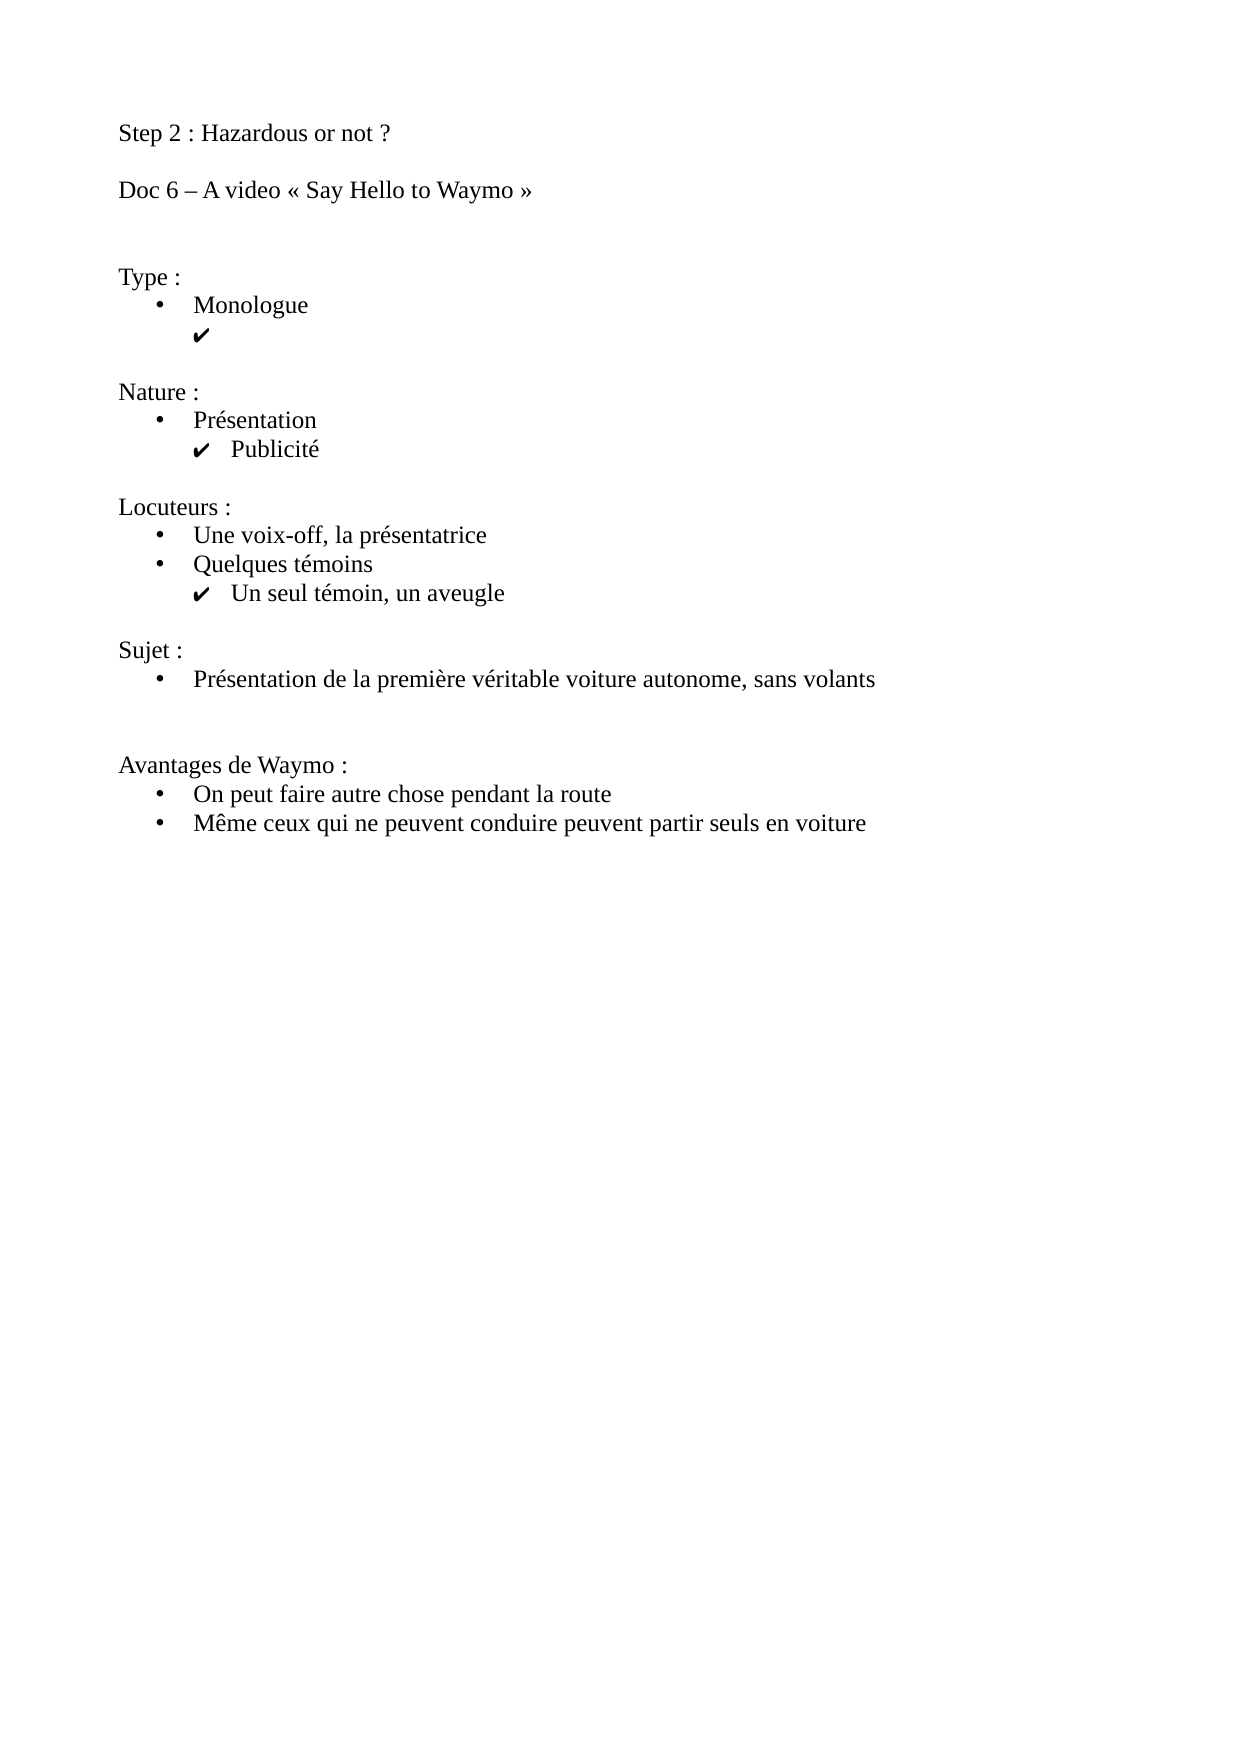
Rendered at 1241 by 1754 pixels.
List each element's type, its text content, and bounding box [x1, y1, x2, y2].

text Avantages de Waymo : [118, 751, 1122, 779]
list Un seul témoin, un aveugle [193, 578, 1122, 607]
list Présentation [156, 406, 1122, 434]
list Même ceux qui ne peuvent conduire peuvent partir seuls en voiture [156, 808, 1122, 837]
list Une voix-off, la présentatrice [156, 521, 1122, 549]
text Type : [118, 262, 1122, 291]
list On peut faire autre chose pendant la route [156, 779, 1122, 808]
list Présentation de la première véritable voiture autonome, sans volants [156, 664, 1122, 693]
text Nature : [118, 377, 1122, 406]
text Locuteurs : [118, 492, 1122, 521]
text Step 2 : Hazardous or not ? [118, 118, 1122, 147]
list Publicité [193, 434, 1122, 463]
text Doc 6 – A video « Say Hello to Waymo » [118, 176, 1122, 204]
text Sujet : [118, 636, 1122, 664]
list Quelques témoins [156, 549, 1122, 578]
list Monologue [156, 291, 1122, 319]
